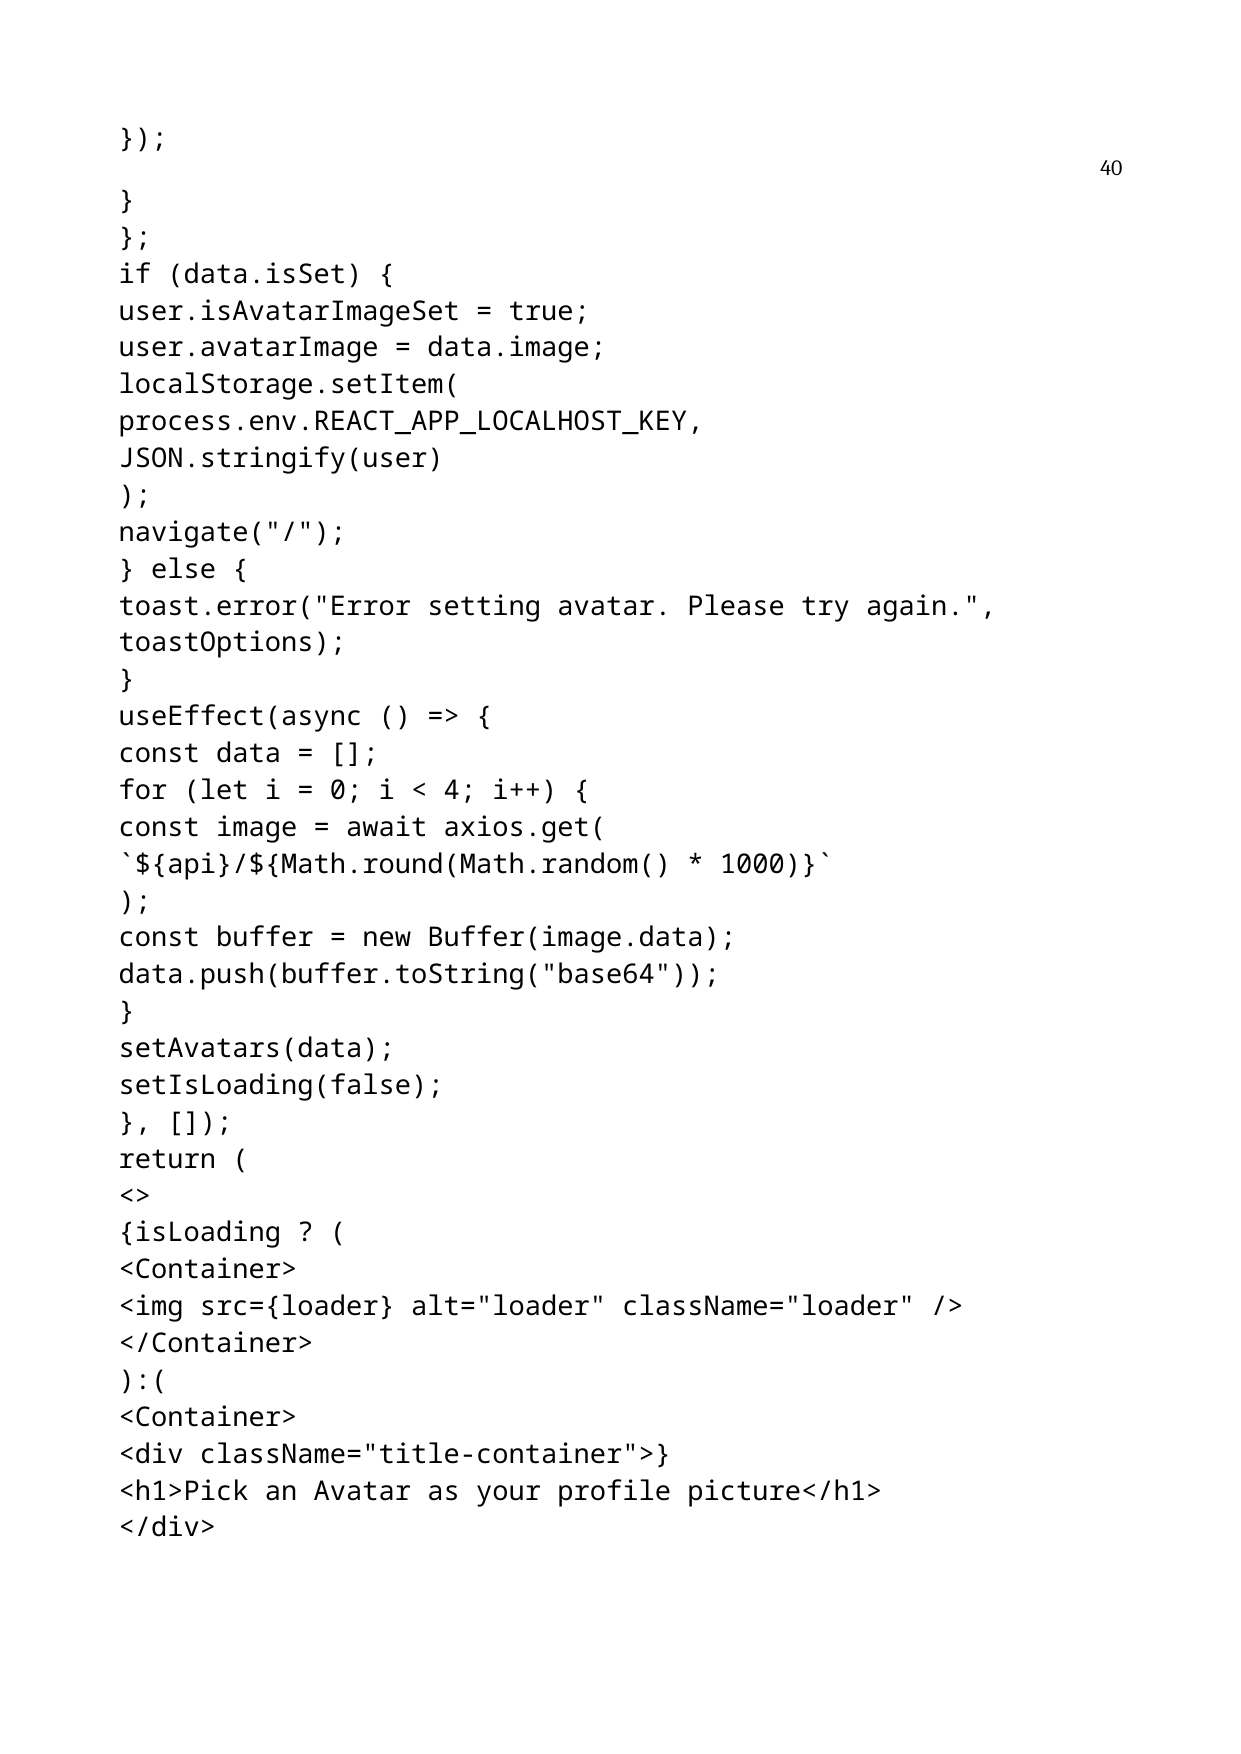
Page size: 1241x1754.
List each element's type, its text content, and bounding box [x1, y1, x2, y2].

text </div> [118, 1508, 1122, 1545]
text <h1>Pick an Avatar as your profile picture</h1> [118, 1471, 1122, 1508]
text <> [118, 1176, 1122, 1213]
text if (data.isSet) { [118, 254, 1122, 291]
text <img src={loader} alt="loader" className="loader" /> [118, 1287, 1122, 1323]
text }; [118, 217, 1122, 254]
text }, []); [118, 1102, 1122, 1139]
text data.push(buffer.toString("base64")); [118, 955, 1122, 992]
text <div className="title-container">} [118, 1434, 1122, 1471]
text navigate("/"); [118, 512, 1122, 549]
text } [118, 992, 1122, 1028]
text toast.error("Error setting avatar. Please try again.", toastOptions); [118, 586, 1122, 660]
text localStorage.setItem( [118, 365, 1122, 402]
text process.env.REACT_APP_LOCALHOST_KEY, [118, 402, 1122, 438]
text setAvatars(data); [118, 1028, 1122, 1065]
text JSON.stringify(user) [118, 438, 1122, 475]
text {isLoading ? ( [118, 1213, 1122, 1250]
text ); [118, 475, 1122, 512]
text `${api}/${Math.round(Math.random() * 1000)}` [118, 844, 1122, 881]
text 40 [118, 155, 1122, 180]
text } [118, 660, 1122, 697]
text user.avatarImage = data.image; [118, 328, 1122, 365]
text }); [118, 118, 1122, 155]
text setIsLoading(false); [118, 1065, 1122, 1102]
text ):( [118, 1360, 1122, 1397]
text for (let i = 0; i < 4; i++) { [118, 770, 1122, 807]
text } [118, 180, 1122, 217]
text user.isAvatarImageSet = true; [118, 291, 1122, 328]
text <Container> [118, 1397, 1122, 1434]
text ); [118, 881, 1122, 918]
text const data = []; [118, 733, 1122, 770]
text useEffect(async () => { [118, 697, 1122, 733]
text const buffer = new Buffer(image.data); [118, 918, 1122, 955]
text return ( [118, 1139, 1122, 1176]
text </Container> [118, 1323, 1122, 1360]
text const image = await axios.get( [118, 807, 1122, 844]
text } else { [118, 549, 1122, 586]
text <Container> [118, 1250, 1122, 1287]
